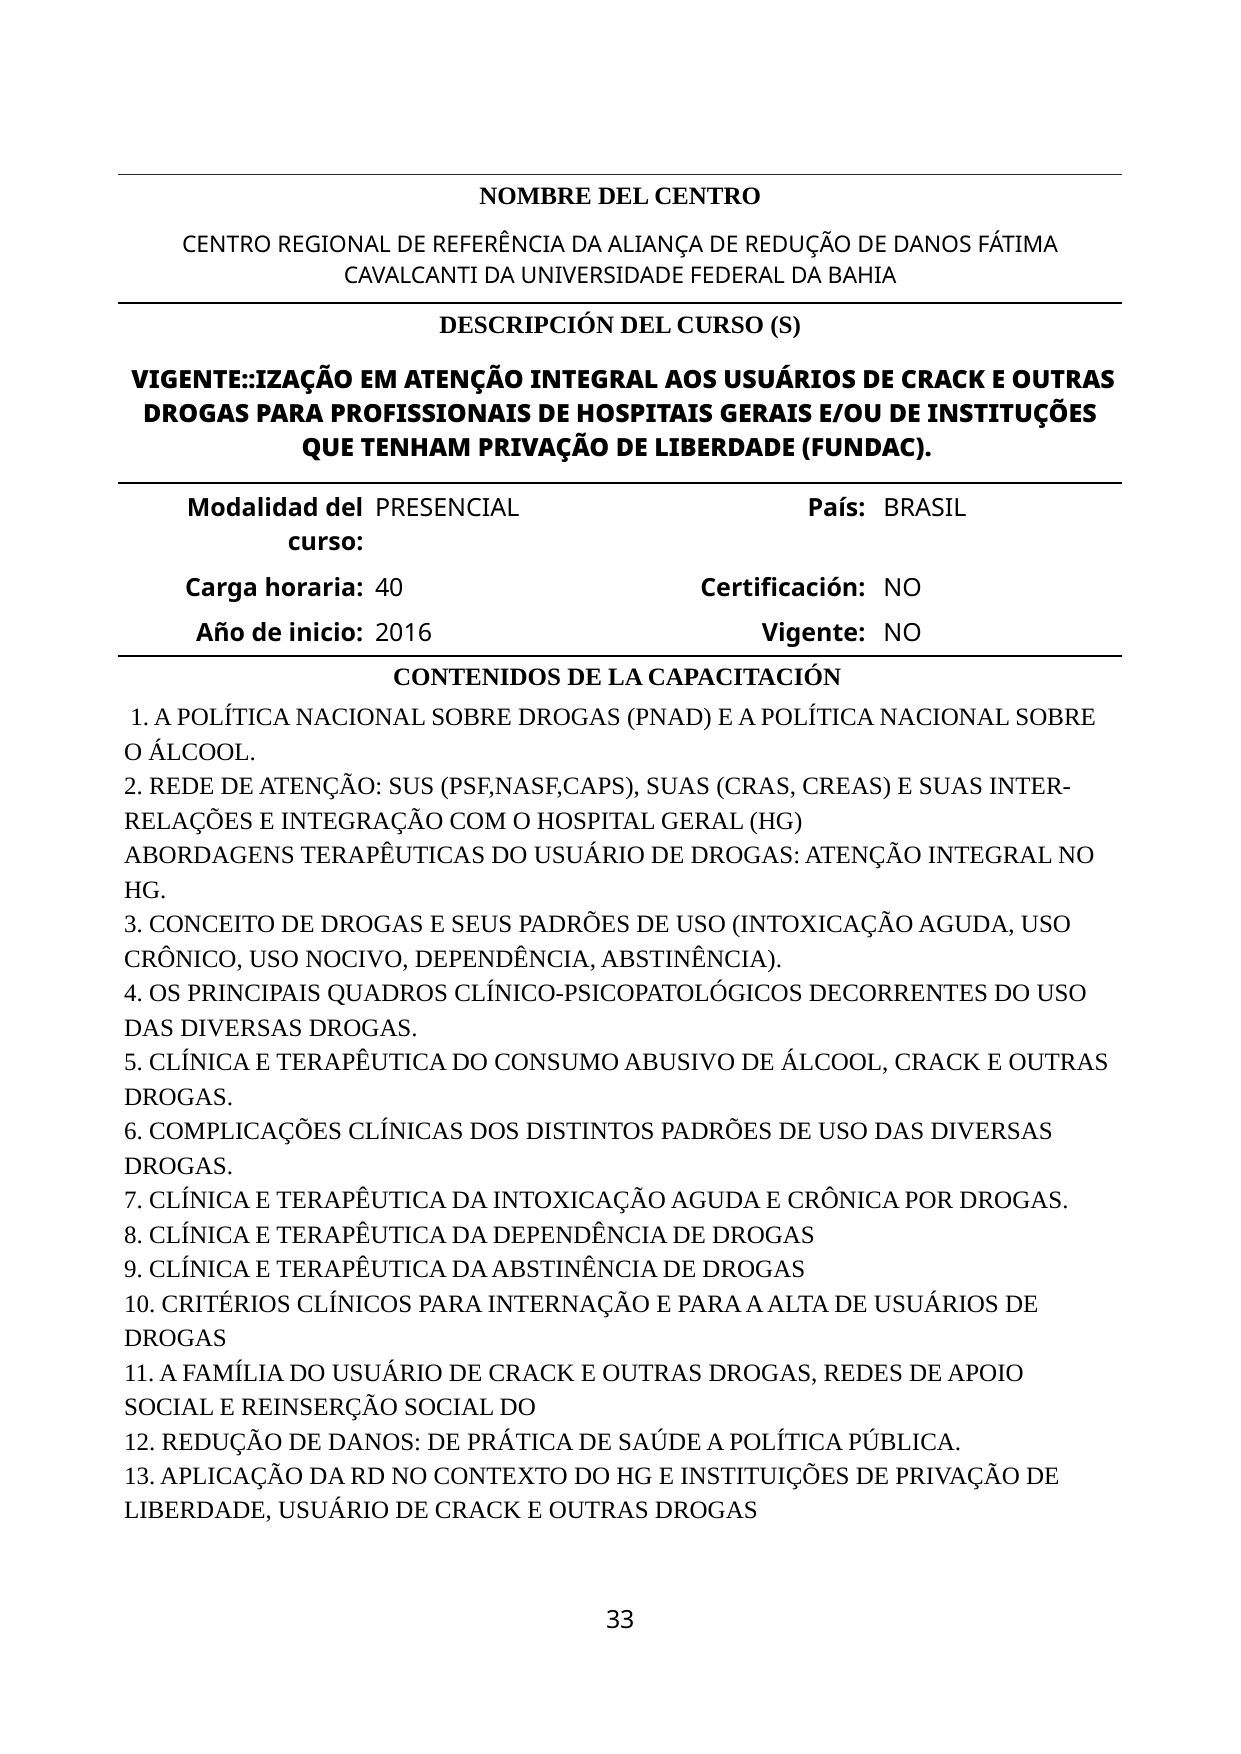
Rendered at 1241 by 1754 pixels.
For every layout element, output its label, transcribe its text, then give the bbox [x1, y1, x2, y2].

table_cell CENTRO REGIONAL DE REFERÊNCIA DA ALIANÇA DE REDUÇÃO DE DANOS FÁTIMA CAVALCANTI DA UNIVERSIDADE FEDERAL DA BAHIA [118, 216, 1122, 302]
table_cell 40 [369, 564, 620, 609]
table_cell Año de inicio: [118, 609, 369, 654]
table_cell NO [871, 609, 1122, 654]
table_cell CONTENIDOS DE LA CAPACITACIÓN [118, 657, 1122, 697]
table_cell VIGENTE::IZAÇÃO EM ATENÇÃO INTEGRAL AOS USUÁRIOS DE CRACK E OUTRAS DROGAS PARA PROFISSIONAIS DE HOSPITAIS GERAIS E/OU DE INSTITUÇÕES QUE TENHAM PRIVAÇÃO DE LIBERDADE (FUNDAC). [118, 344, 1122, 482]
table_cell Vigente: [620, 609, 871, 654]
table_cell DESCRIPCIÓN DEL CURSO (S) [118, 304, 1122, 344]
table_header NOMBRE DEL CENTRO [118, 176, 1122, 216]
table_cell País: [620, 484, 871, 563]
table_cell Certificación: [620, 564, 871, 609]
table_cell PRESENCIAL [369, 484, 620, 563]
table_cell NO [871, 564, 1122, 609]
table_cell 2016 [369, 609, 620, 654]
table_cell Modalidad del curso: [118, 484, 369, 563]
table_cell 1. A POLÍTICA NACIONAL SOBRE DROGAS (PNAD) E A POLÍTICA NACIONAL SOBRE O ÁLCOOL. 2. REDE DE ATENÇÃO: SUS (PSF,NASF,CAPS), SUAS (CRAS, CREAS) E SUAS INTER-RELAÇÕES E INTEGRAÇÃO COM O HOSPITAL GERAL (HG) ABORDAGENS TERAPÊUTICAS DO USUÁRIO DE DROGAS: ATENÇÃO INTEGRAL NO HG. 3. CONCEITO DE DROGAS E SEUS PADRÕES DE USO (INTOXICAÇÃO AGUDA, USO CRÔNICO, USO NOCIVO, DEPENDÊNCIA, ABSTINÊNCIA). 4. OS PRINCIPAIS QUADROS CLÍNICO-PSICOPATOLÓGICOS DECORRENTES DO USO DAS DIVERSAS DROGAS. 5. CLÍNICA E TERAPÊUTICA DO CONSUMO ABUSIVO DE ÁLCOOL, CRACK E OUTRAS DROGAS. 6. COMPLICAÇÕES CLÍNICAS DOS DISTINTOS PADRÕES DE USO DAS DIVERSAS DROGAS. 7. CLÍNICA E TERAPÊUTICA DA INTOXICAÇÃO AGUDA E CRÔNICA POR DROGAS. 8. CLÍNICA E TERAPÊUTICA DA DEPENDÊNCIA DE DROGAS 9. CLÍNICA E TERAPÊUTICA DA ABSTINÊNCIA DE DROGAS 10. CRITÉRIOS CLÍNICOS PARA INTERNAÇÃO E PARA A ALTA DE USUÁRIOS DE DROGAS 11. A FAMÍLIA DO USUÁRIO DE CRACK E OUTRAS DROGAS, REDES DE APOIO SOCIAL E REINSERÇÃO SOCIAL DO 12. REDUÇÃO DE DANOS: DE PRÁTICA DE SAÚDE A POLÍTICA PÚBLICA. 13. APLICAÇÃO DA RD NO CONTEXTO DO HG E INSTITUIÇÕES DE PRIVAÇÃO DE LIBERDADE, USUÁRIO DE CRACK E OUTRAS DROGAS [118, 697, 1122, 1544]
table_cell BRASIL [871, 484, 1122, 563]
table_cell Carga horaria: [118, 564, 369, 609]
